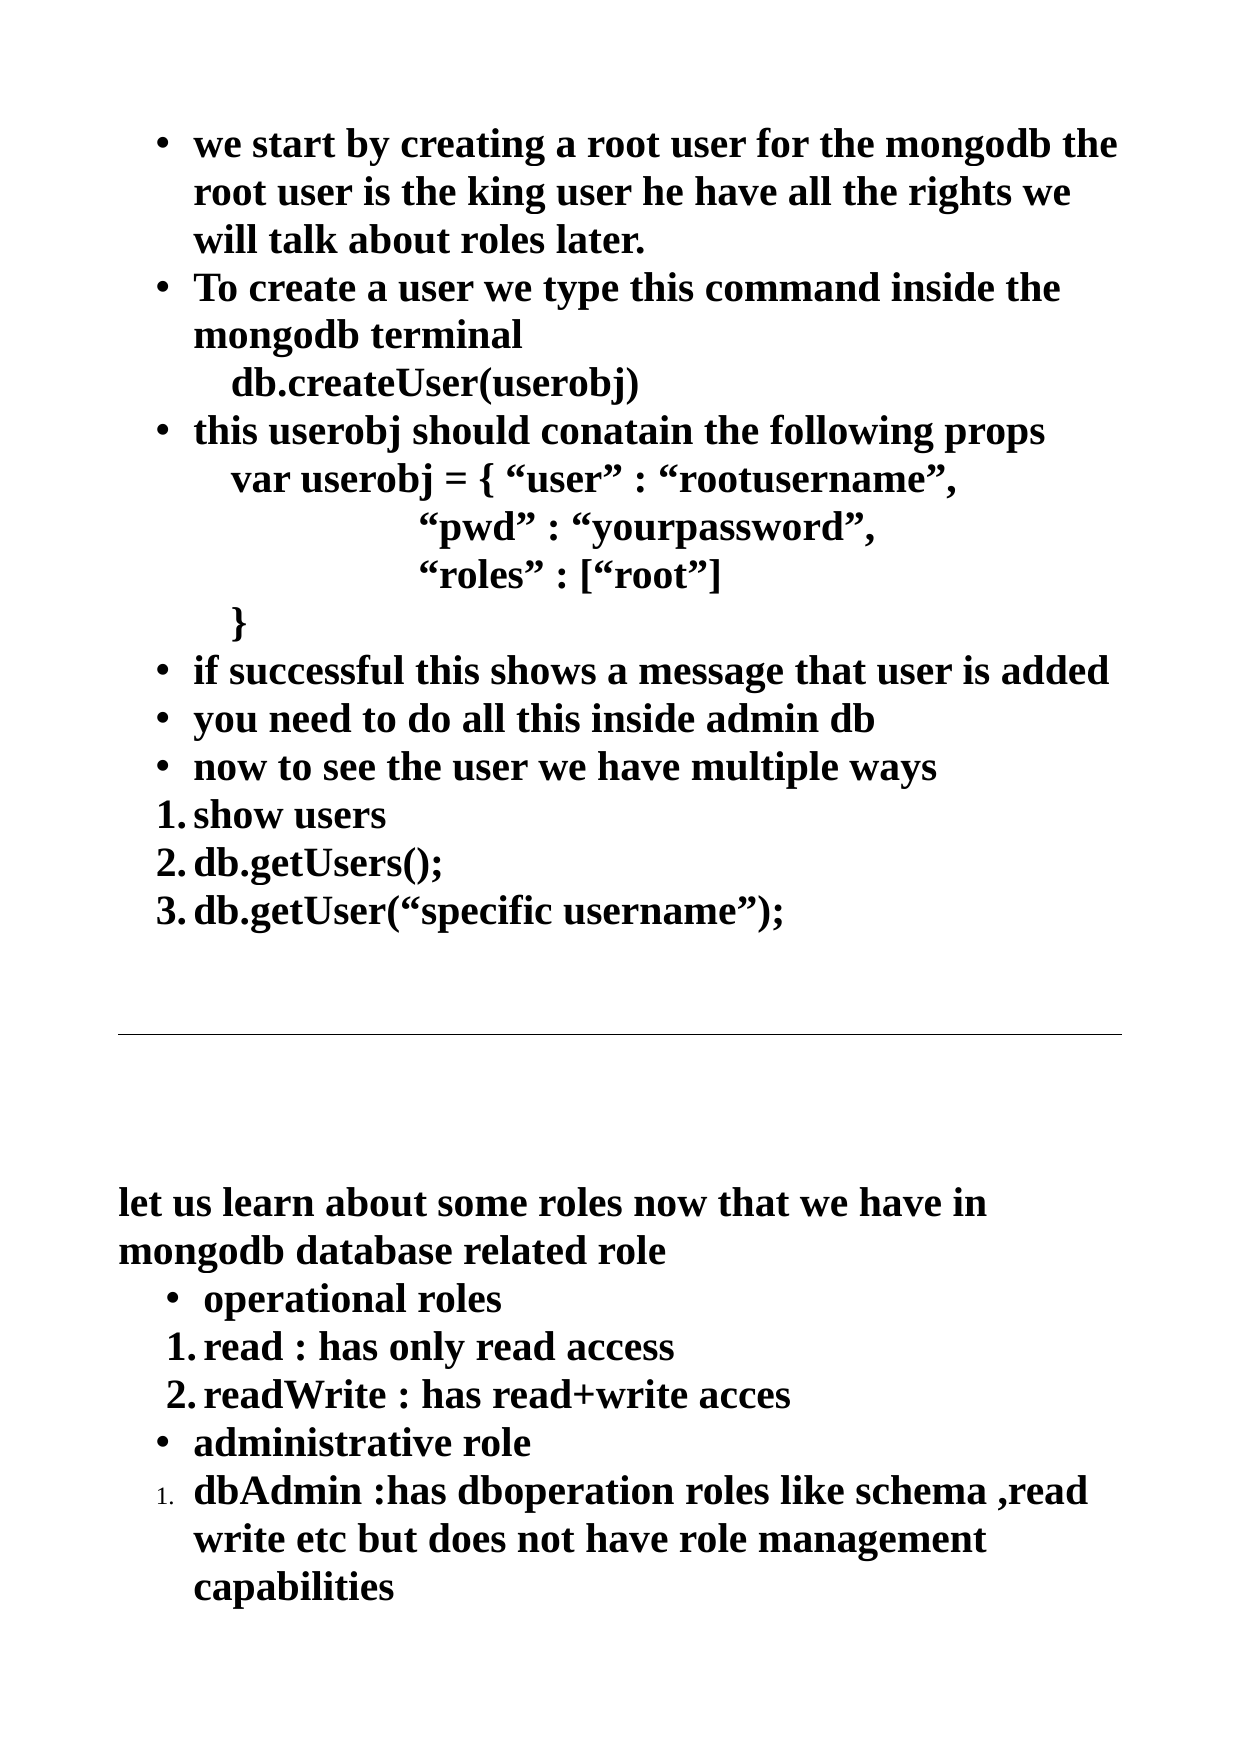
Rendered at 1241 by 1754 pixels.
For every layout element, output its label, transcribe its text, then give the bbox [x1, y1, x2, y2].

list db.getUsers(); [156, 837, 1122, 885]
list readWrite : has read+write acces [166, 1369, 1122, 1417]
list } [193, 598, 1122, 646]
list read : has only read access [166, 1321, 1122, 1369]
list we start by creating a root user for the mongodb the root user is the king user he have all the rights we will talk about roles later. [156, 118, 1122, 262]
list you need to do all this inside admin db [156, 693, 1122, 742]
list db.getUser(“specific username”); [156, 885, 1122, 933]
list “pwd” : “yourpassword”, [381, 502, 1122, 550]
list “roles” : [“root”] [381, 550, 1122, 598]
list if successful this shows a message that user is added [156, 646, 1122, 693]
list now to see the user we have multiple ways [156, 742, 1122, 789]
text let us learn about some roles now that we have in mongodb database related role [118, 1177, 1122, 1273]
list To create a user we type this command inside the mongodb terminal [156, 262, 1122, 358]
list administrative role [156, 1417, 1122, 1465]
list db.createUser(userobj) [193, 358, 1122, 406]
list this userobj should conatain the following props [156, 406, 1122, 454]
list show users [156, 789, 1122, 837]
list dbAdmin :has dboperation roles like schema ,read write etc but does not have role management capabilities [156, 1465, 1122, 1609]
list operational roles [166, 1273, 1122, 1321]
list var userobj = { “user” : “rootusername”, [193, 454, 1122, 502]
